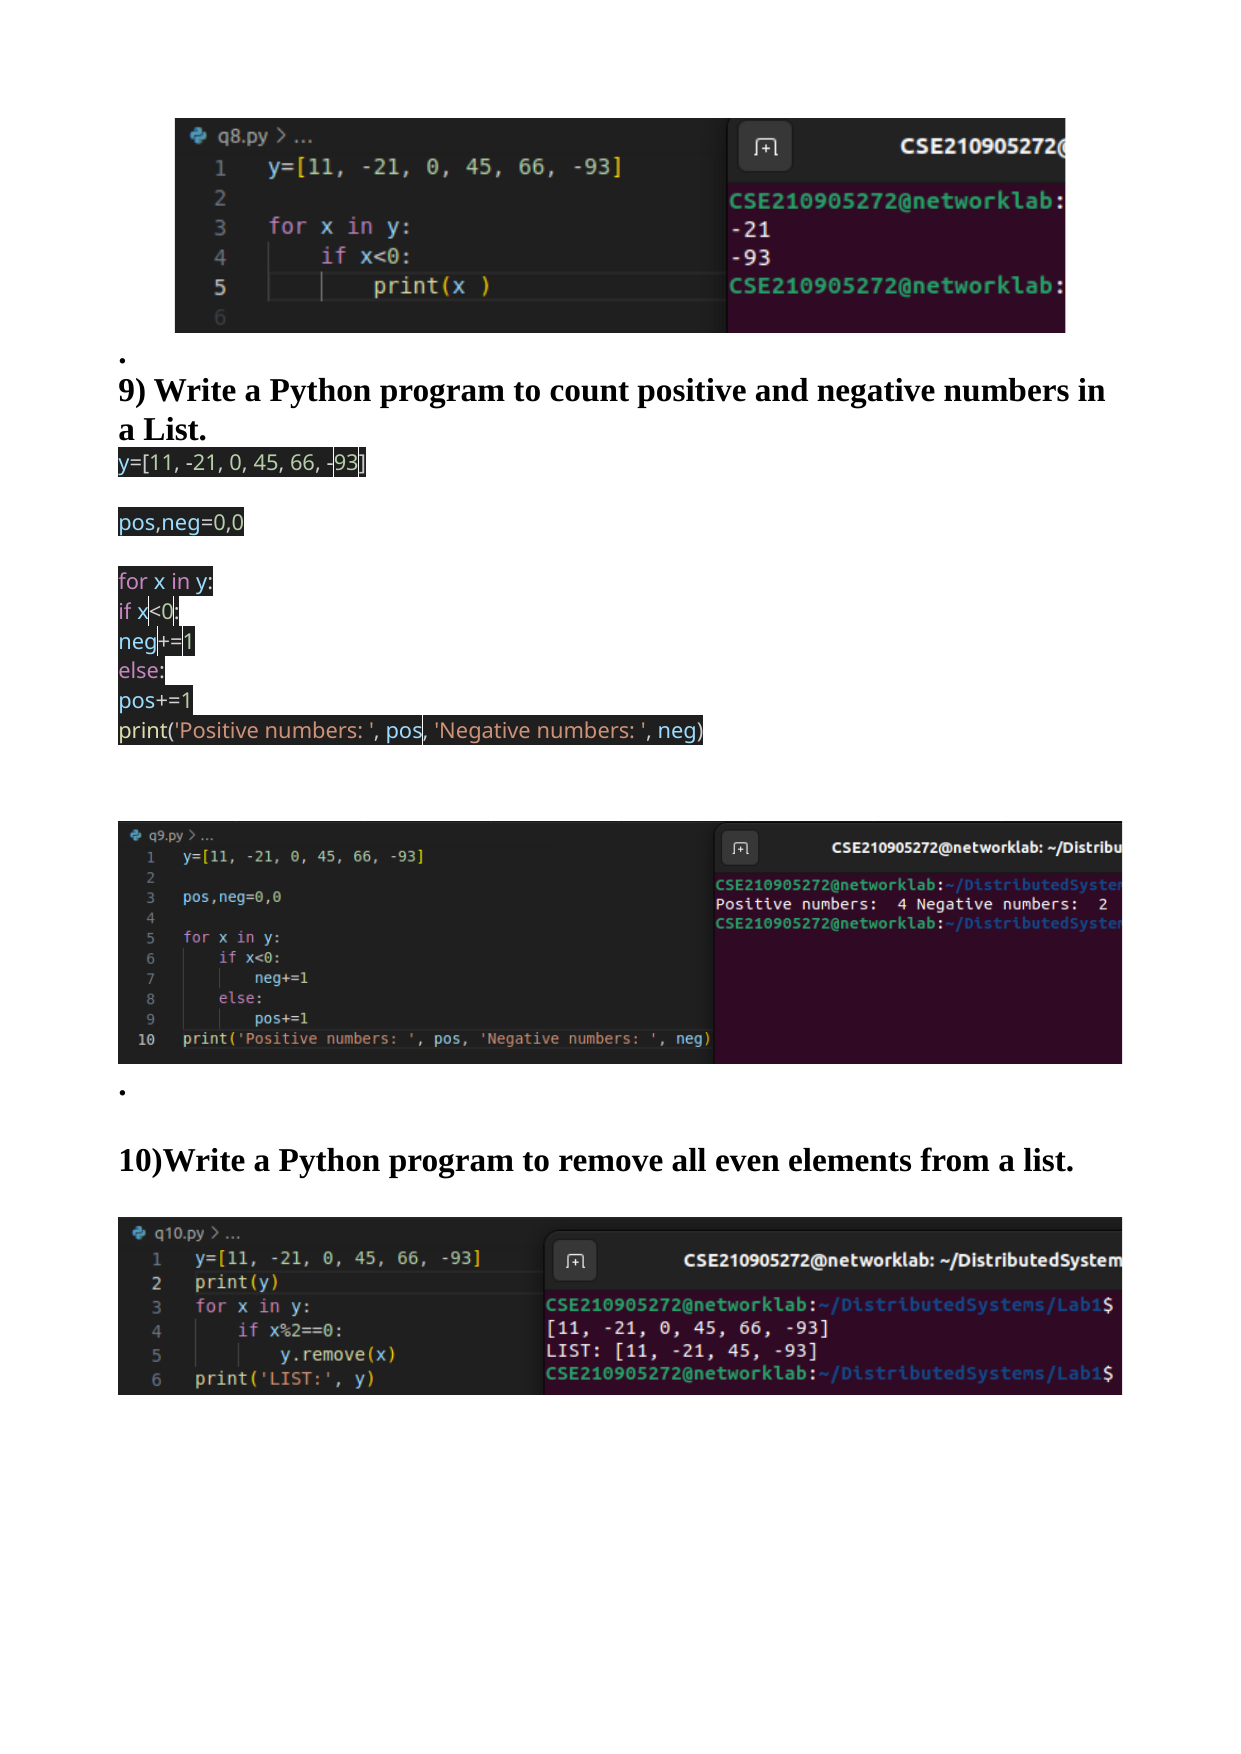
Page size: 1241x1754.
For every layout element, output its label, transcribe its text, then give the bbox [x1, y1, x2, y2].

text print('Positive numbers: ', pos, 'Negative numbers: ', neg) [118, 715, 1122, 745]
text neg+=1 [118, 626, 1122, 656]
picture [118, 821, 1123, 1064]
text if x<0: [118, 596, 1122, 626]
text else: [118, 656, 1122, 685]
text y=[11, -21, 0, 45, 66, -93] [118, 447, 1122, 477]
text pos,neg=0,0 [118, 507, 1122, 536]
text 10)Write a Python program to remove all even elements from a list. [118, 1140, 1122, 1179]
text for x in y: [118, 566, 1122, 596]
text . [118, 1064, 1122, 1102]
text pos+=1 [118, 685, 1122, 715]
text 9) Write a Python program to count positive and negative numbers in a List. [118, 371, 1122, 447]
text . [118, 118, 1122, 371]
picture [174, 118, 1066, 333]
picture [118, 1217, 1123, 1395]
